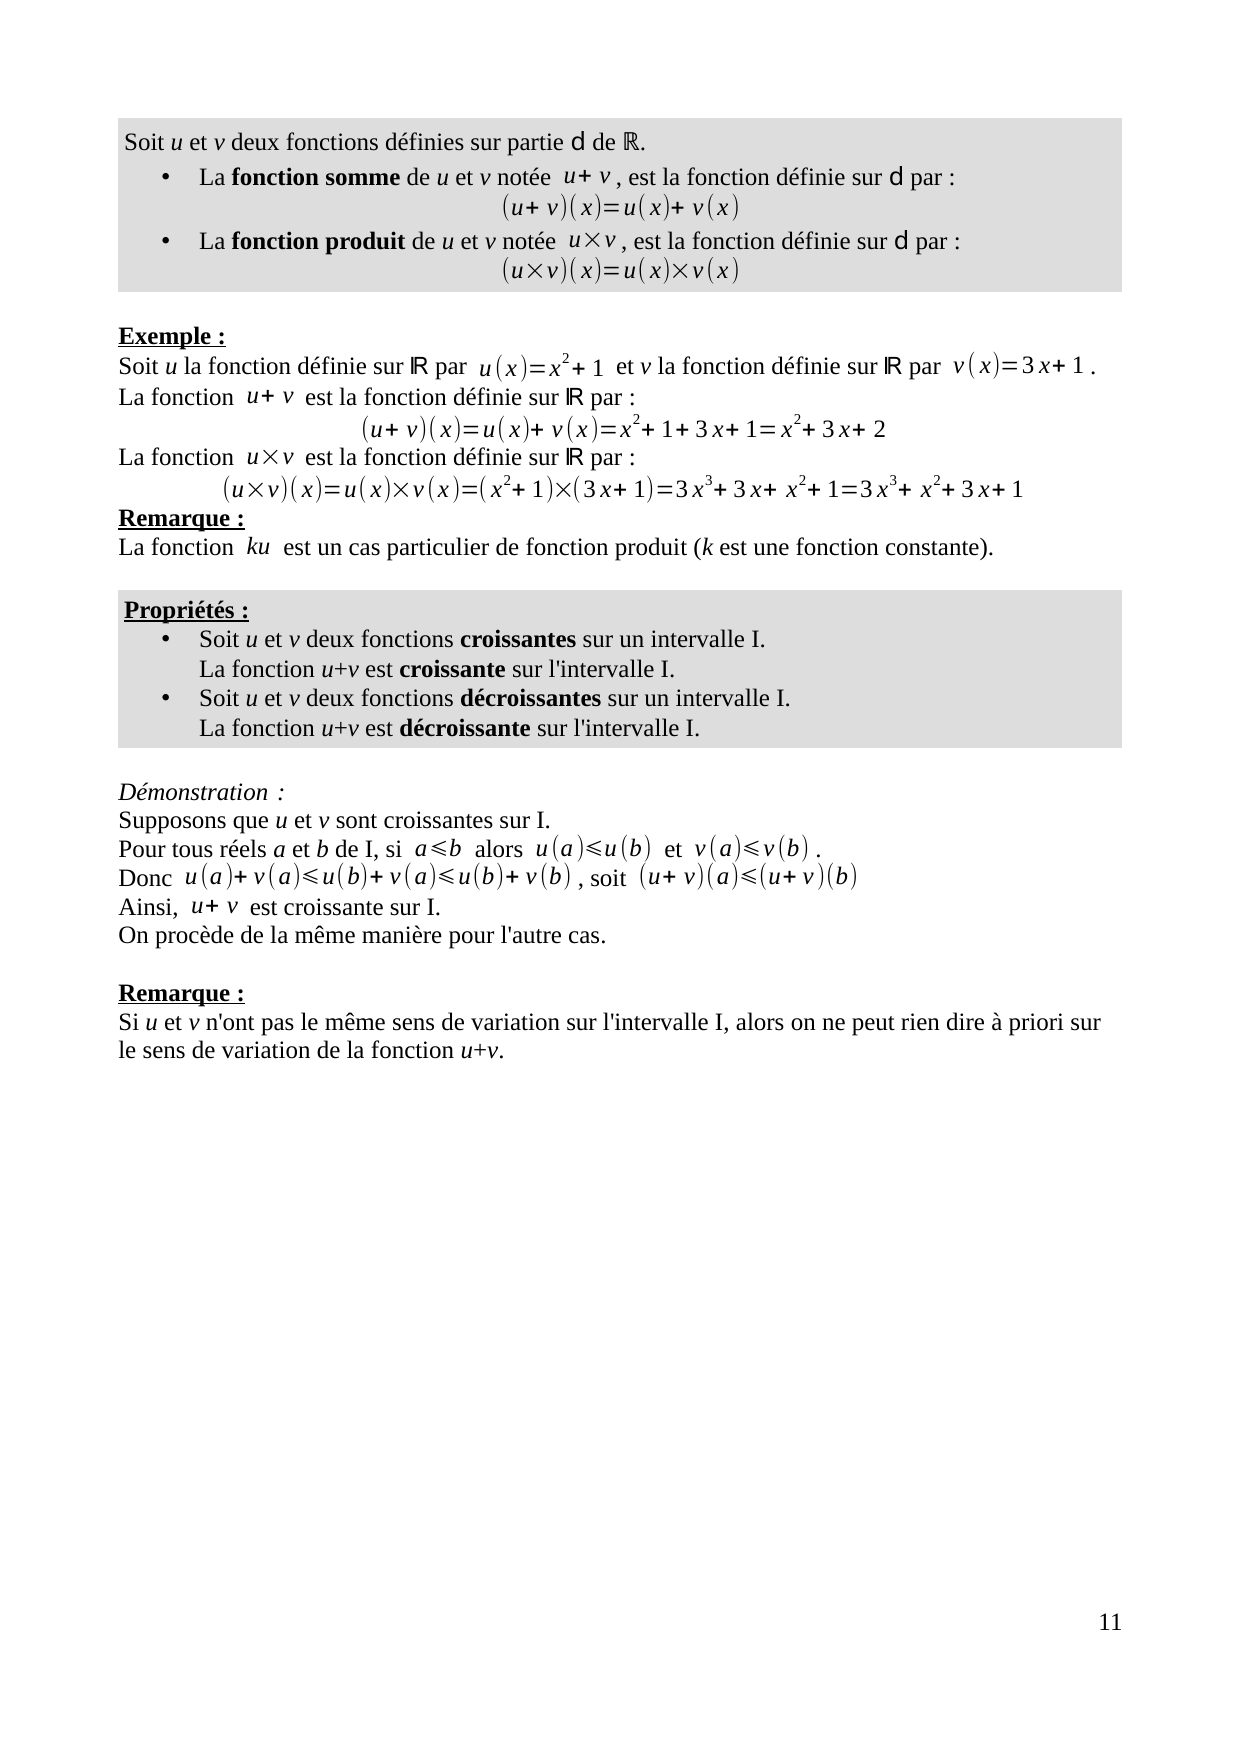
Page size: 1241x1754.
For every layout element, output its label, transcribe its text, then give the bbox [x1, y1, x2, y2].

text Remarque : [118, 503, 1122, 532]
text La fonction est la fonction définie sur ℝ par : [118, 442, 1122, 471]
text Si u et v n'ont pas le même sens de variation sur l'intervalle I, alors on ne peut rien dire à priori sur le sens de variation de la fonction u+v. [118, 1007, 1122, 1064]
text Supposons que u et v sont croissantes sur I. [118, 805, 1122, 834]
text La fonction est la fonction définie sur ℝ par : [118, 382, 1122, 410]
text Démonstration : [118, 777, 1122, 805]
table_header Propriétés : Soit u et v deux fonctions croissantes sur un intervalle I. La fonction u+v est croissante sur l'intervalle I. Soit u et v deux fonctions décroissantes sur un intervalle I. La fonction u+v est décroissante sur l'intervalle I. [118, 590, 1122, 748]
text Pour tous réels a et b de I, si alors et . [118, 834, 1122, 863]
text Donc , soit [118, 863, 1122, 892]
text La fonction est un cas particulier de fonction produit (k est une fonction constante). [118, 532, 1122, 561]
text Exemple : [118, 321, 1122, 349]
table_header Définitions : Soit u et v deux fonctions définies sur partie d de ℝ. La fonction somme de u et v notée , est la fonction définie sur d par : La fonction produit de u et v notée , est la fonction définie sur d par : [118, 118, 1122, 292]
text Remarque : [118, 978, 1122, 1007]
text Ainsi, est croissante sur I. [118, 892, 1122, 920]
text Soit u la fonction définie sur ℝ par et v la fonction définie sur ℝ par . [118, 349, 1122, 382]
text On procède de la même manière pour l'autre cas. [118, 920, 1122, 949]
